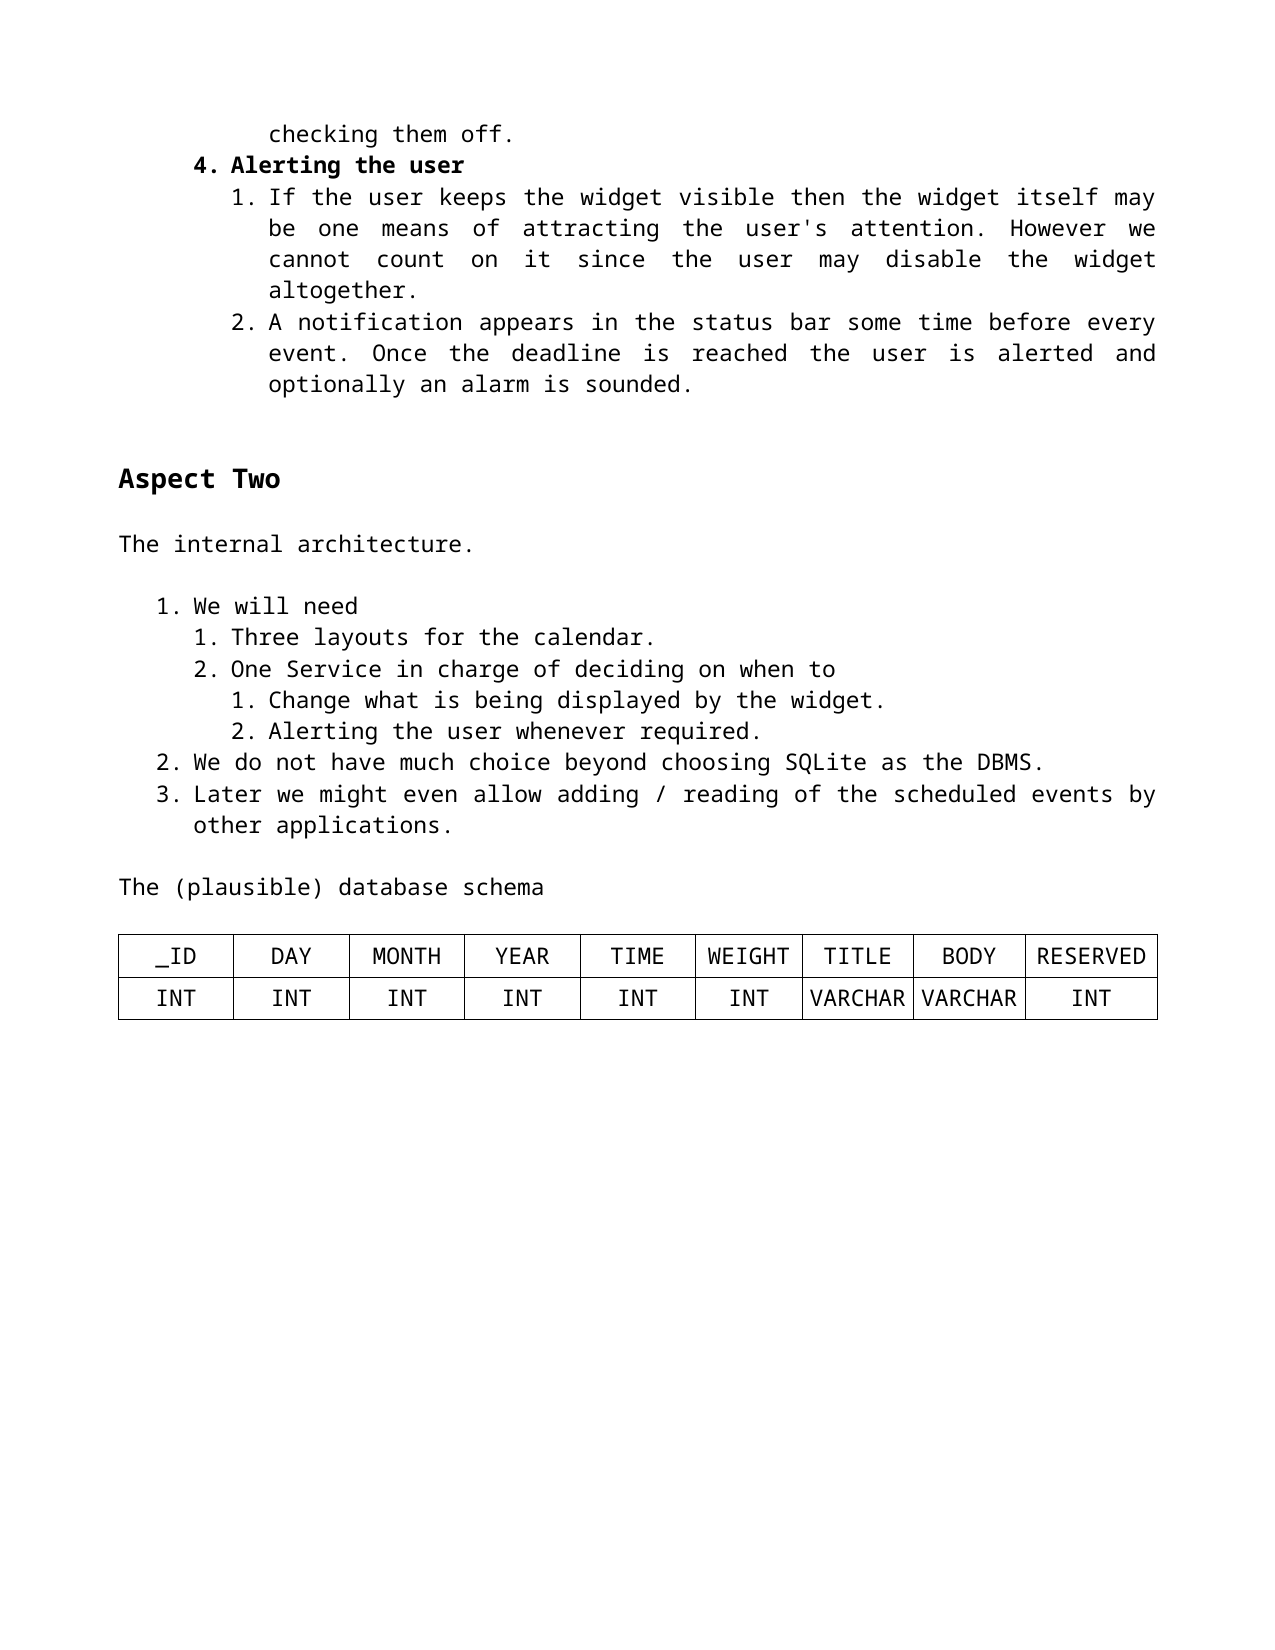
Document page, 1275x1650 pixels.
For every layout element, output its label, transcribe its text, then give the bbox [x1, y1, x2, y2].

table_header YEAR [465, 935, 580, 977]
table_cell INT [465, 978, 580, 1019]
list Alerting the user [193, 149, 1157, 181]
table_header WEIGHT [696, 935, 802, 977]
list If the user keeps the widget visible then the widget itself may be one means of attracting the user's attention. However we cannot count on it since the user may disable the widget altogether. [231, 181, 1157, 306]
table_header DAY [234, 935, 349, 977]
table_cell INT [581, 978, 695, 1019]
table_header _ID [119, 935, 233, 977]
table_cell VARCHAR [914, 978, 1025, 1019]
text Aspect Two [118, 459, 1157, 496]
table_cell INT [234, 978, 349, 1019]
list One Service in charge of deciding on when to [193, 652, 1157, 684]
table_header TIME [581, 935, 695, 977]
table_cell INT [350, 978, 464, 1019]
list We will need [156, 590, 1157, 621]
list Alerting the user whenever required. [231, 715, 1157, 746]
list checking them off. [231, 118, 1157, 149]
table_cell INT [1026, 978, 1157, 1019]
list Three layouts for the calendar. [193, 621, 1157, 652]
table_header BODY [914, 935, 1025, 977]
table_header MONTH [350, 935, 464, 977]
list Later we might even allow adding / reading of the scheduled events by other applications. [156, 777, 1157, 840]
table_cell INT [696, 978, 802, 1019]
table_header RESERVED [1026, 935, 1157, 977]
table_cell INT [119, 978, 233, 1019]
text The internal architecture. [118, 527, 1157, 559]
table_header TITLE [803, 935, 913, 977]
list A notification appears in the status bar some time before every event. Once the deadline is reached the user is alerted and optionally an alarm is sounded. [231, 306, 1157, 399]
list We do not have much choice beyond choosing SQLite as the DBMS. [156, 746, 1157, 777]
list Change what is being displayed by the widget. [231, 684, 1157, 715]
text The (plausible) database schema [118, 871, 1157, 902]
table_cell VARCHAR [803, 978, 913, 1019]
